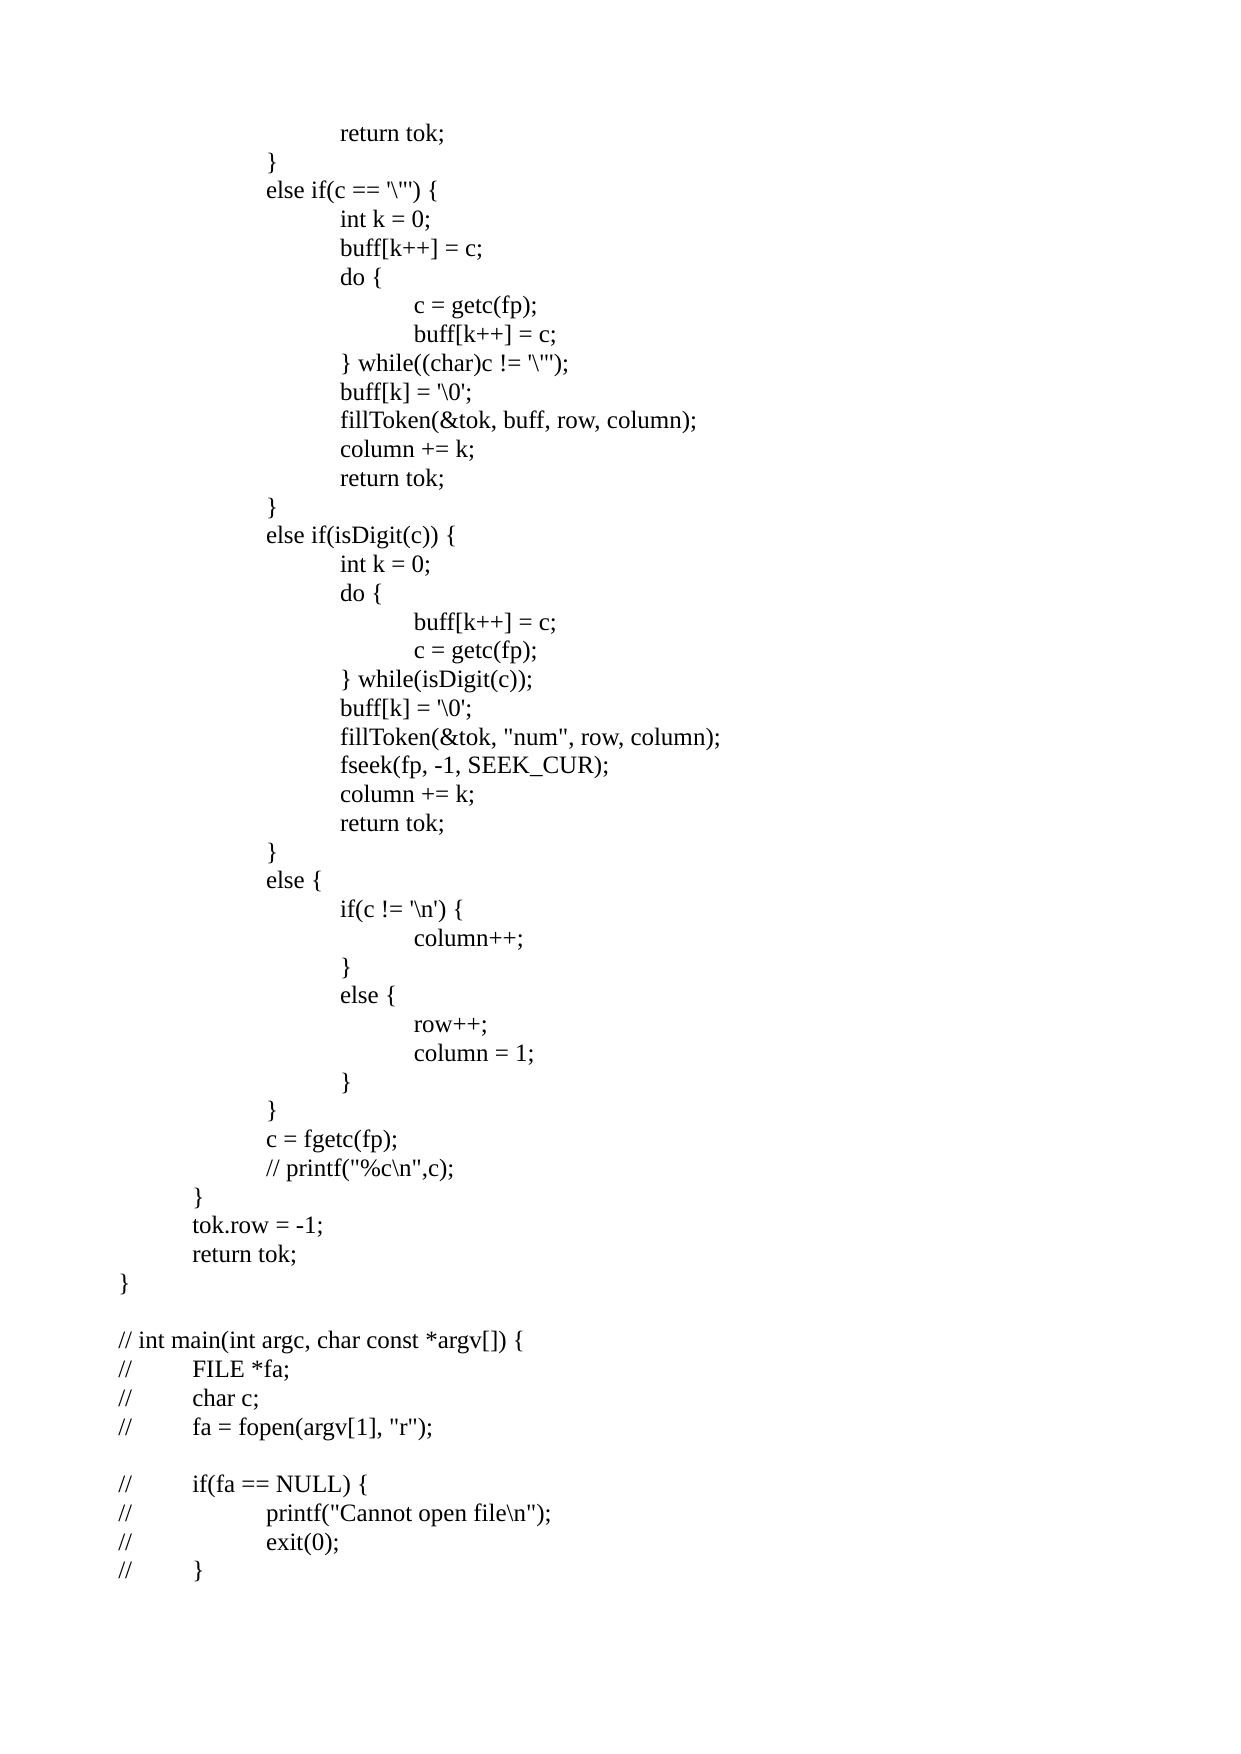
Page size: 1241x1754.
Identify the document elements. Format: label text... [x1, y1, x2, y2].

text tok.row = -1; [118, 1211, 1122, 1239]
text return tok; [118, 463, 1122, 492]
text return tok; [118, 1239, 1122, 1268]
text fillToken(&tok, buff, row, column); [118, 406, 1122, 434]
text buff[k++] = c; [118, 233, 1122, 262]
text else { [118, 866, 1122, 894]
text else { [118, 981, 1122, 1009]
text // int main(int argc, char const *argv[]) { [118, 1326, 1122, 1354]
text } [118, 1067, 1122, 1096]
text else if(c == '\"') { [118, 176, 1122, 204]
text return tok; [118, 118, 1122, 147]
text } [118, 1182, 1122, 1211]
text } [118, 1096, 1122, 1124]
text do { [118, 262, 1122, 291]
text c = getc(fp); [118, 636, 1122, 664]
text } [118, 147, 1122, 176]
text } [118, 952, 1122, 981]
text buff[k] = '\0'; [118, 693, 1122, 722]
text fillToken(&tok, "num", row, column); [118, 722, 1122, 751]
text // if(fa == NULL) { [118, 1469, 1122, 1498]
text fseek(fp, -1, SEEK_CUR); [118, 751, 1122, 779]
text // printf("Cannot open file\n"); [118, 1498, 1122, 1527]
text // printf("%c\n",c); [118, 1153, 1122, 1182]
text column += k; [118, 434, 1122, 463]
text // FILE *fa; [118, 1354, 1122, 1383]
text column = 1; [118, 1038, 1122, 1067]
text } [118, 492, 1122, 521]
text return tok; [118, 808, 1122, 837]
text } while(isDigit(c)); [118, 664, 1122, 693]
text row++; [118, 1009, 1122, 1038]
text column += k; [118, 779, 1122, 808]
text else if(isDigit(c)) { [118, 521, 1122, 549]
text int k = 0; [118, 549, 1122, 578]
text // fa = fopen(argv[1], "r"); [118, 1412, 1122, 1441]
text int k = 0; [118, 204, 1122, 233]
text // } [118, 1556, 1122, 1584]
text do { [118, 578, 1122, 607]
text // exit(0); [118, 1527, 1122, 1556]
text } [118, 837, 1122, 866]
text c = fgetc(fp); [118, 1124, 1122, 1153]
text // char c; [118, 1383, 1122, 1412]
text } while((char)c != '\"'); [118, 348, 1122, 377]
text buff[k++] = c; [118, 319, 1122, 348]
text if(c != '\n') { [118, 894, 1122, 923]
text buff[k++] = c; [118, 607, 1122, 636]
text buff[k] = '\0'; [118, 377, 1122, 406]
text column++; [118, 923, 1122, 952]
text c = getc(fp); [118, 291, 1122, 319]
text } [118, 1268, 1122, 1297]
